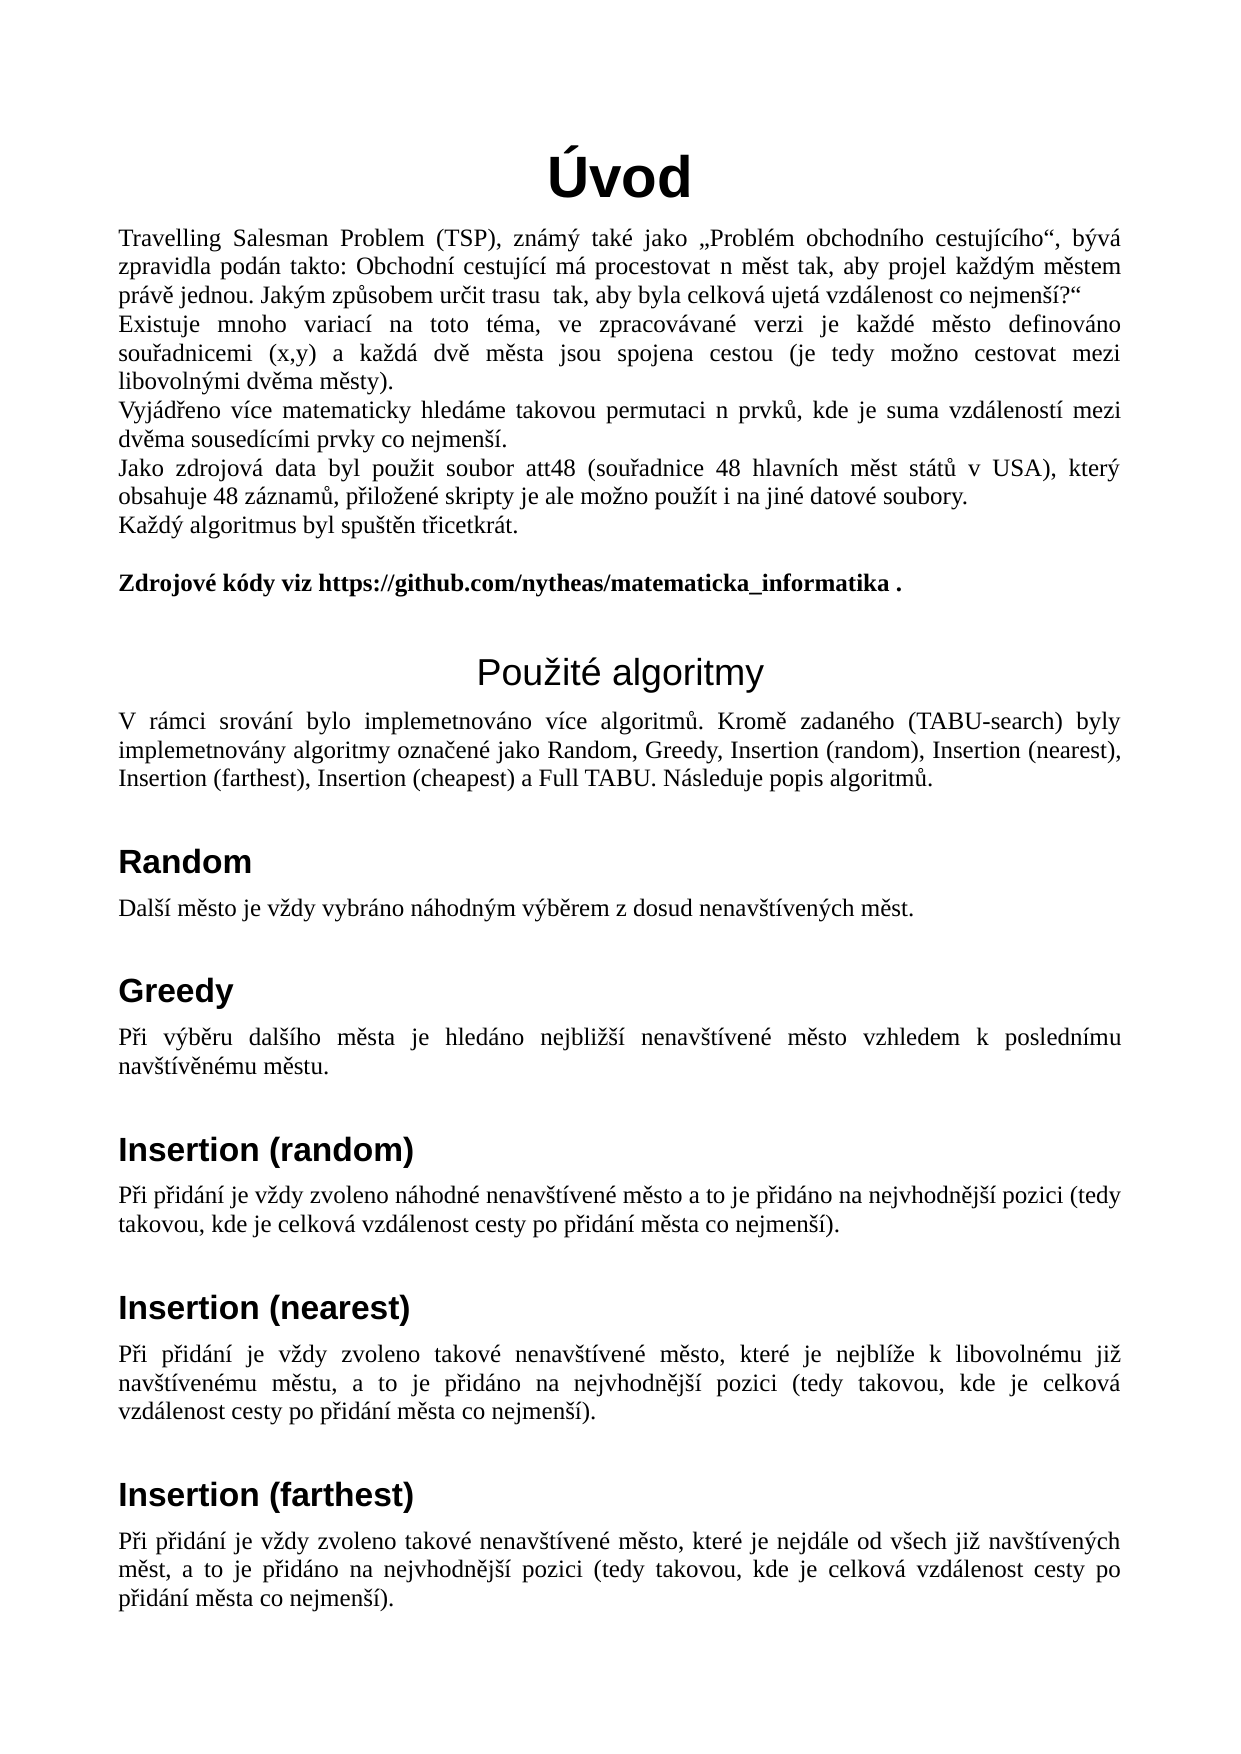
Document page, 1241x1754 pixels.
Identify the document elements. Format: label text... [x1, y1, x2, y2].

subtitle Random [118, 842, 1122, 880]
text V rámci srování bylo implemetnováno více algoritmů. Kromě zadaného (TABU-search) byly implemetnovány algoritmy označené jako Random, Greedy, Insertion (random), Insertion (nearest), Insertion (farthest), Insertion (cheapest) a Full TABU. Následuje popis algoritmů. [118, 706, 1122, 792]
text Při výběru dalšího města je hledáno nejbližší nenavštívené město vzhledem k poslednímu navštívěnému městu. [118, 1022, 1122, 1080]
subtitle Použité algoritmy [118, 650, 1122, 693]
subtitle Greedy [118, 971, 1122, 1010]
text Zdrojové kódy viz https://github.com/nytheas/matematicka_informatika . [118, 568, 1122, 596]
text Při přidání je vždy zvoleno náhodné nenavštívené město a to je přidáno na nejvhodnější pozici (tedy takovou, kde je celková vzdálenost cesty po přidání města co nejmenší). [118, 1181, 1122, 1238]
text Vyjádřeno více matematicky hledáme takovou permutaci n prvků, kde je suma vzdáleností mezi dvěma sousedícími prvky co nejmenší. [118, 395, 1122, 453]
subtitle Insertion (random) [118, 1129, 1122, 1168]
title Úvod [118, 143, 1122, 210]
subtitle Insertion (nearest) [118, 1288, 1122, 1326]
text Jako zdrojová data byl použit soubor att48 (souřadnice 48 hlavních měst států v USA), který obsahuje 48 záznamů, přiložené skripty je ale možno použít i na jiné datové soubory. [118, 453, 1122, 510]
subtitle Insertion (farthest) [118, 1475, 1122, 1513]
text Travelling Salesman Problem (TSP), známý také jako „Problém obchodního cestujícího“, bývá zpravidla podán takto: Obchodní cestující má procestovat n měst tak, aby projel každým městem právě jednou. Jakým způsobem určit trasu tak, aby byla celková ujetá vzdálenost co nejmenší?“ [118, 223, 1122, 309]
text Při přidání je vždy zvoleno takové nenavštívené město, které je nejdále od všech již navštívených měst, a to je přidáno na nejvhodnější pozici (tedy takovou, kde je celková vzdálenost cesty po přidání města co nejmenší). [118, 1526, 1122, 1612]
text Další město je vždy vybráno náhodným výběrem z dosud nenavštívených měst. [118, 893, 1122, 922]
text Existuje mnoho variací na toto téma, ve zpracovávané verzi je každé město definováno souřadnicemi (x,y) a každá dvě města jsou spojena cestou (je tedy možno cestovat mezi libovolnými dvěma městy). [118, 309, 1122, 395]
text Každý algoritmus byl spuštěn třicetkrát. [118, 510, 1122, 539]
text Při přidání je vždy zvoleno takové nenavštívené město, které je nejblíže k libovolnému již navštívenému městu, a to je přidáno na nejvhodnější pozici (tedy takovou, kde je celková vzdálenost cesty po přidání města co nejmenší). [118, 1339, 1122, 1425]
